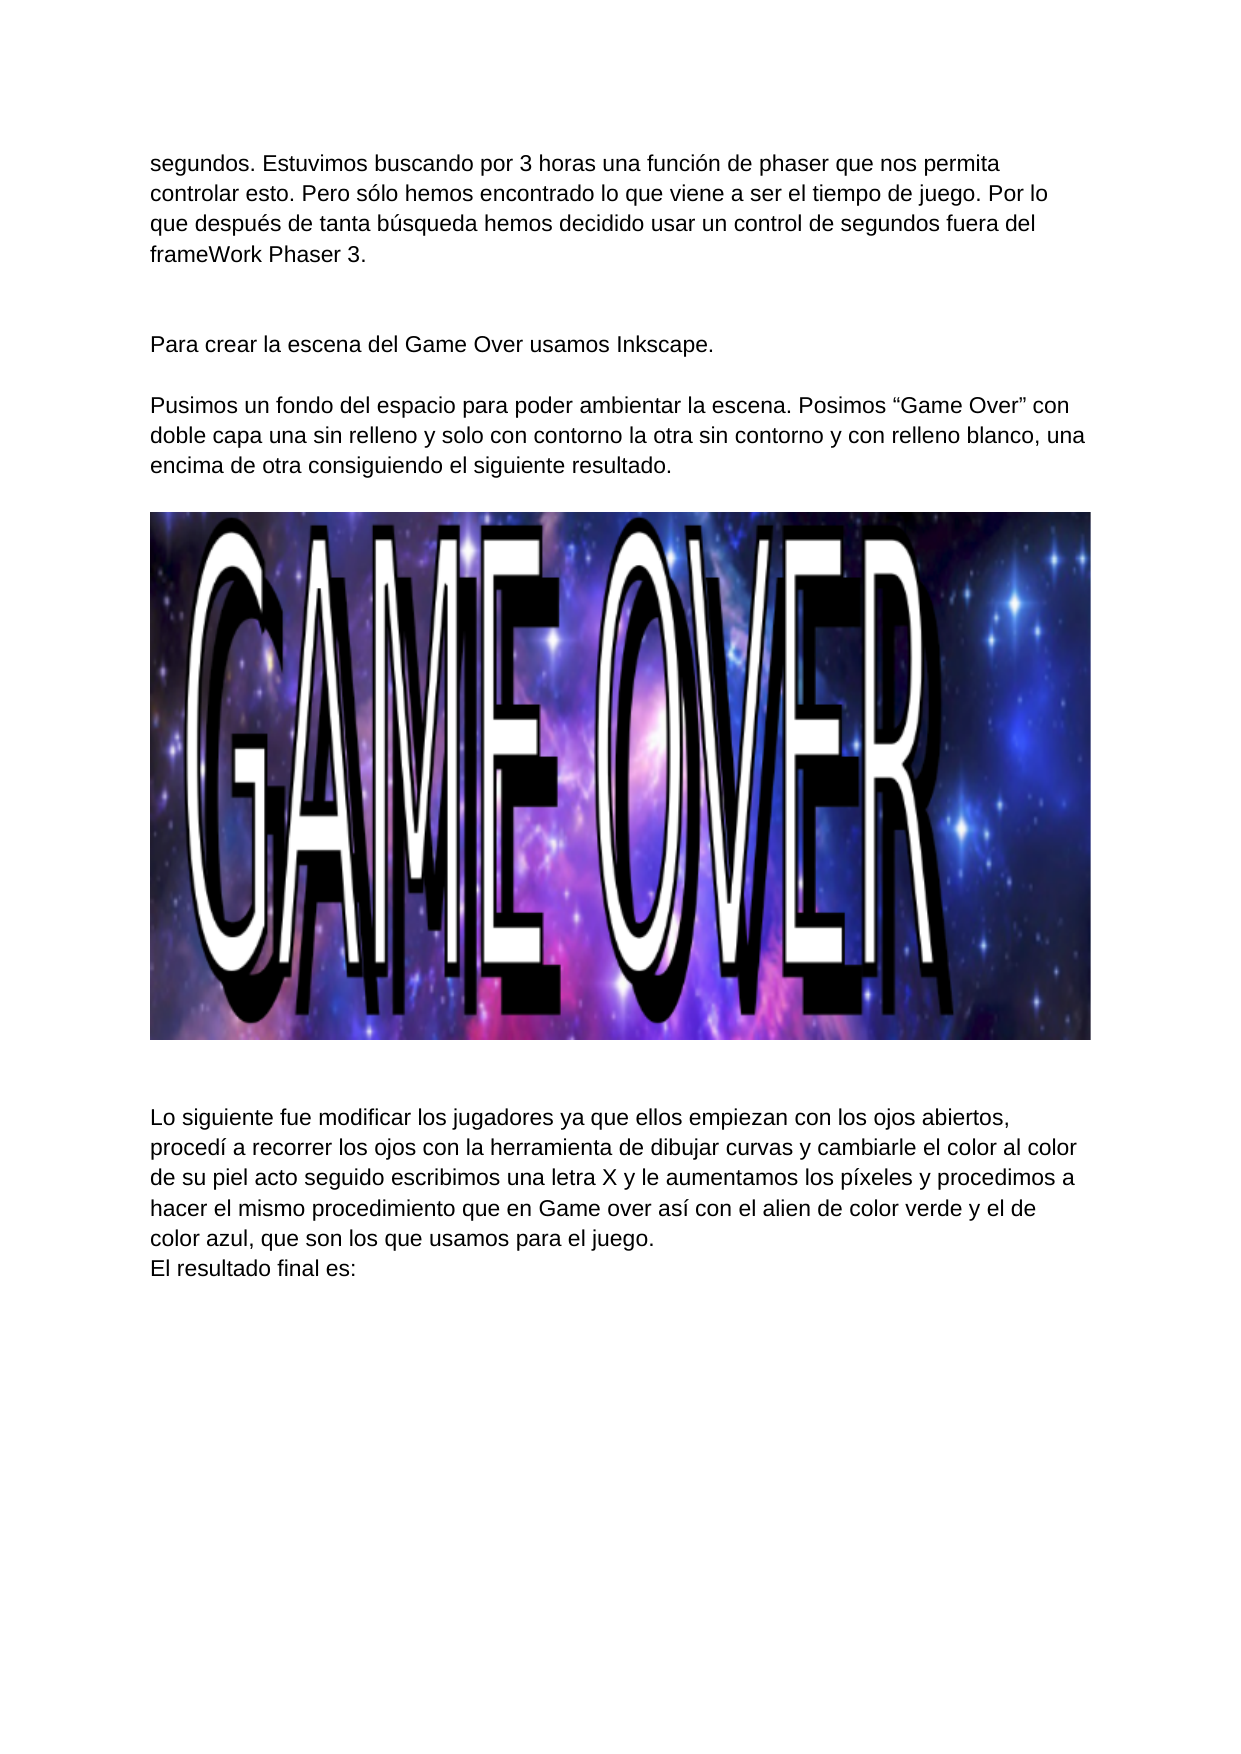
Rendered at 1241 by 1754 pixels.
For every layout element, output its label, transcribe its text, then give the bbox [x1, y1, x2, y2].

text segundos. Estuvimos buscando por 3 horas una función de phaser que nos permita controlar esto. Pero sólo hemos encontrado lo que viene a ser el tiempo de juego. Por lo que después de tanta búsqueda hemos decidido usar un control de segundos fuera del frameWork Phaser 3. [150, 150, 1090, 267]
text Para crear la escena del Game Over usamos Inkscape. [150, 331, 1090, 358]
picture [150, 512, 1091, 1040]
text Lo siguiente fue modificar los jugadores ya que ellos empiezan con los ojos abiertos, procedí a recorrer los ojos con la herramienta de dibujar curvas y cambiarle el color al color de su piel acto seguido escribimos una letra X y le aumentamos los píxeles y procedimos a hacer el mismo procedimiento que en Game over así con el alien de color verde y el de color azul, que son los que usamos para el juego. [150, 1104, 1090, 1251]
text El resultado final es: [150, 1255, 1090, 1281]
text Pusimos un fondo del espacio para poder ambientar la escena. Posimos “Game Over” con doble capa una sin relleno y solo con contorno la otra sin contorno y con relleno blanco, una encima de otra consiguiendo el siguiente resultado. [150, 392, 1090, 478]
